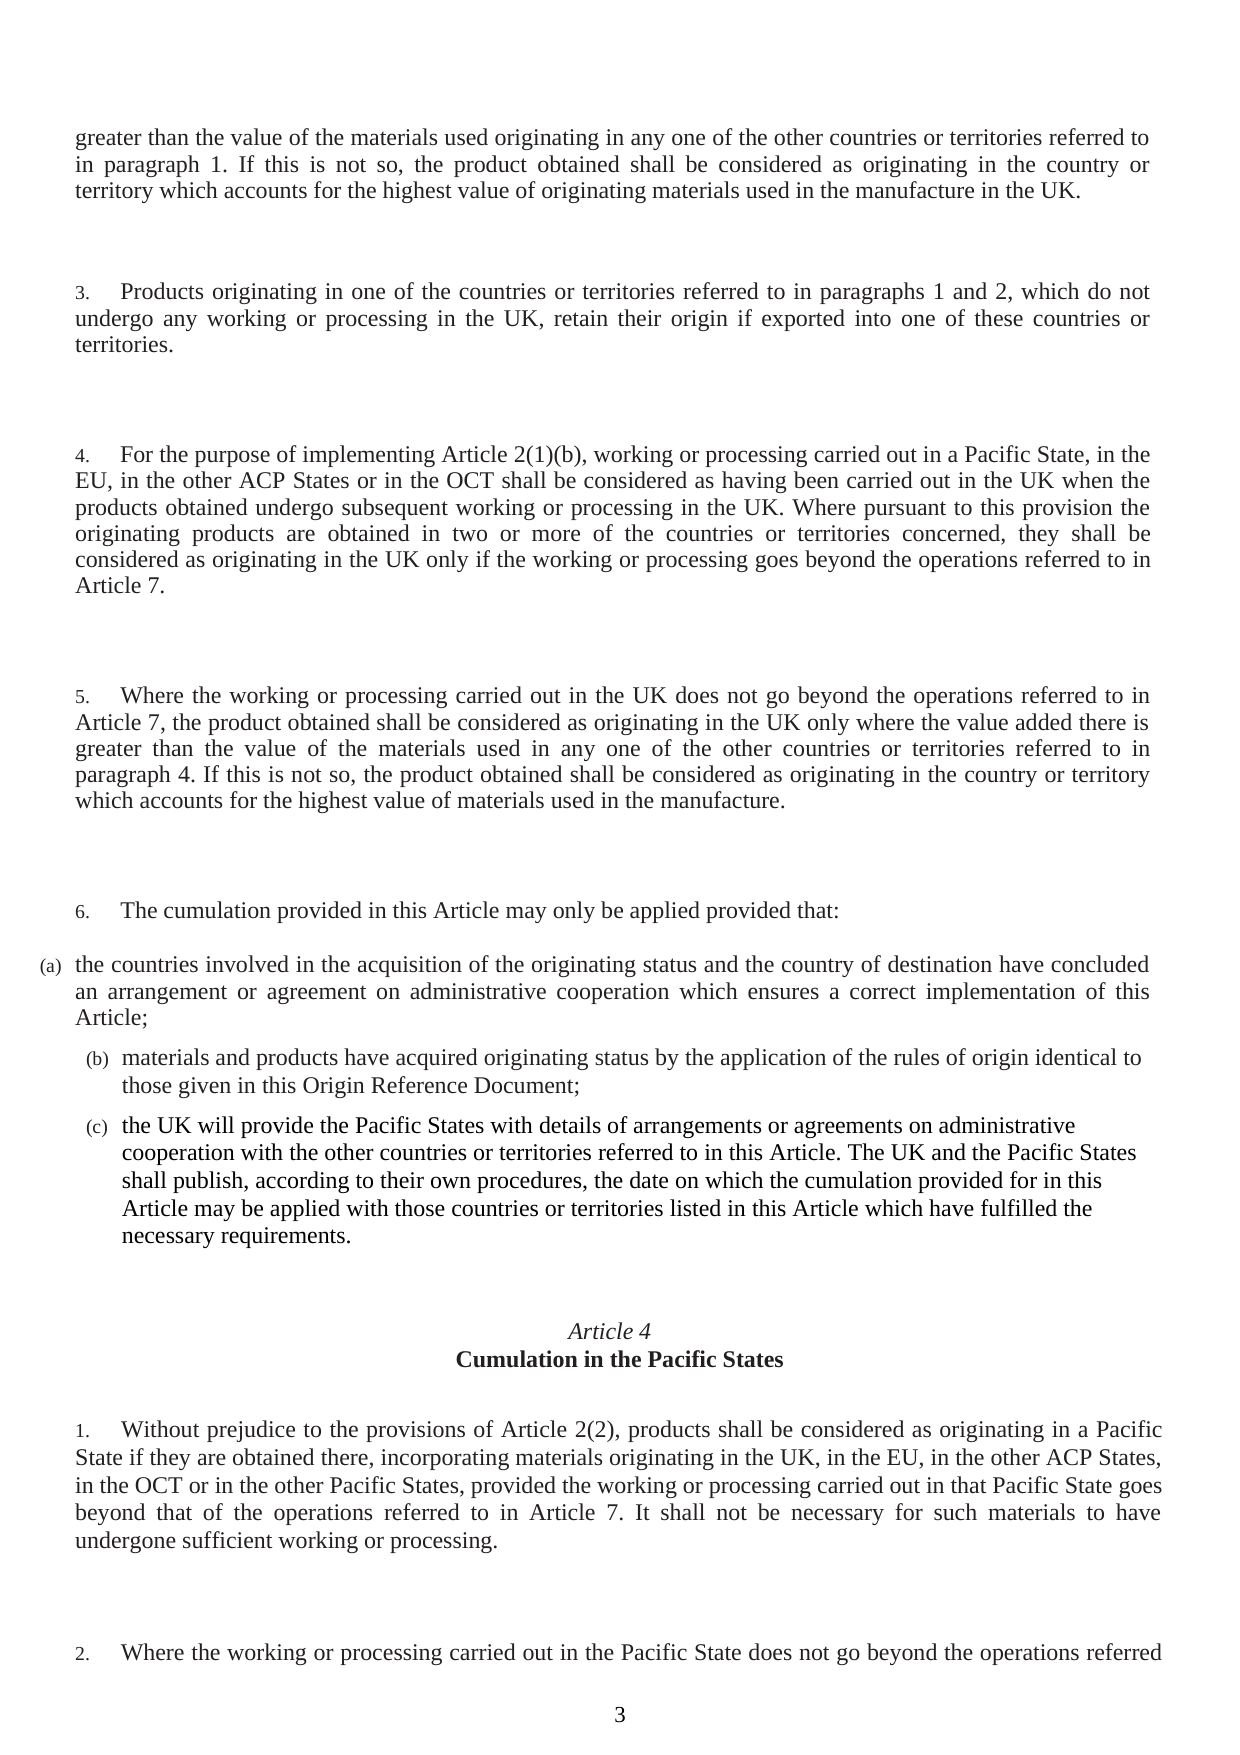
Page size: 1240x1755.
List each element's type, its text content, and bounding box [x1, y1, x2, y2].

text Article 4 [75, 1317, 1147, 1345]
list Where the working or processing carried out in the UK does not go beyond the operations referred to in Article 7, the product obtained shall be considered as originating in the UK only where the value added there is greater than the value of the materials used originating in any one of the other countries or territories referred to in paragraph 1. If this is not so, the product obtained shall be considered as originating in the country or territory which accounts for the highest value of originating materials used in the manufacture in the UK. [75, 125, 1152, 204]
list materials and products have acquired originating status by the application of the rules of origin identical to those given in this Origin Reference Document; [86, 1043, 1164, 1098]
list Without prejudice to the provisions of Article 2(2), products shall be considered as originating in a Pacific State if they are obtained there, incorporating materials originating in the UK, in the EU, in the other ACP States, in the OCT or in the other Pacific States, provided the working or processing carried out in that Pacific State goes beyond that of the operations referred to in Article 7. It shall not be necessary for such materials to have undergone sufficient working or processing. [75, 1415, 1164, 1553]
list the UK will provide the Pacific States with details of arrangements or agreements on administrative cooperation with the other countries or territories referred to in this Article. The UK and the Pacific States shall publish, according to their own procedures, the date on which the cumulation provided for in this Article may be applied with those countries or territories listed in this Article which have fulfilled the necessary requirements. [86, 1111, 1164, 1249]
list Where the working or processing carried out in the Pacific State does not go beyond the operations referred [75, 1638, 1164, 1666]
list the countries involved in the acquisition of the originating status and the country of destination have concluded an arrangement or agreement on administrative cooperation which ensures a correct implementation of this Article; [39, 952, 1152, 1031]
list The cumulation provided in this Article may only be applied provided that: [75, 898, 1152, 924]
text Cumulation in the Pacific States [75, 1345, 1164, 1373]
list For the purpose of implementing Article 2(1)(b), working or processing carried out in a Pacific State, in the EU, in the other ACP States or in the OCT shall be considered as having been carried out in the UK when the products obtained undergo subsequent working or processing in the UK. Where pursuant to this provision the originating products are obtained in two or more of the countries or territories concerned, they shall be considered as originating in the UK only if the working or processing goes beyond the operations referred to in Article 7. [75, 441, 1153, 599]
list Products originating in one of the countries or territories referred to in paragraphs 1 and 2, which do not undergo any working or processing in the UK, retain their origin if exported into one of these countries or territories. [75, 279, 1152, 358]
list Where the working or processing carried out in the UK does not go beyond the operations referred to in Article 7, the product obtained shall be considered as originating in the UK only where the value added there is greater than the value of the materials used in any one of the other countries or territories referred to in paragraph 4. If this is not so, the product obtained shall be considered as originating in the country or territory which accounts for the highest value of materials used in the manufacture. [75, 683, 1152, 814]
